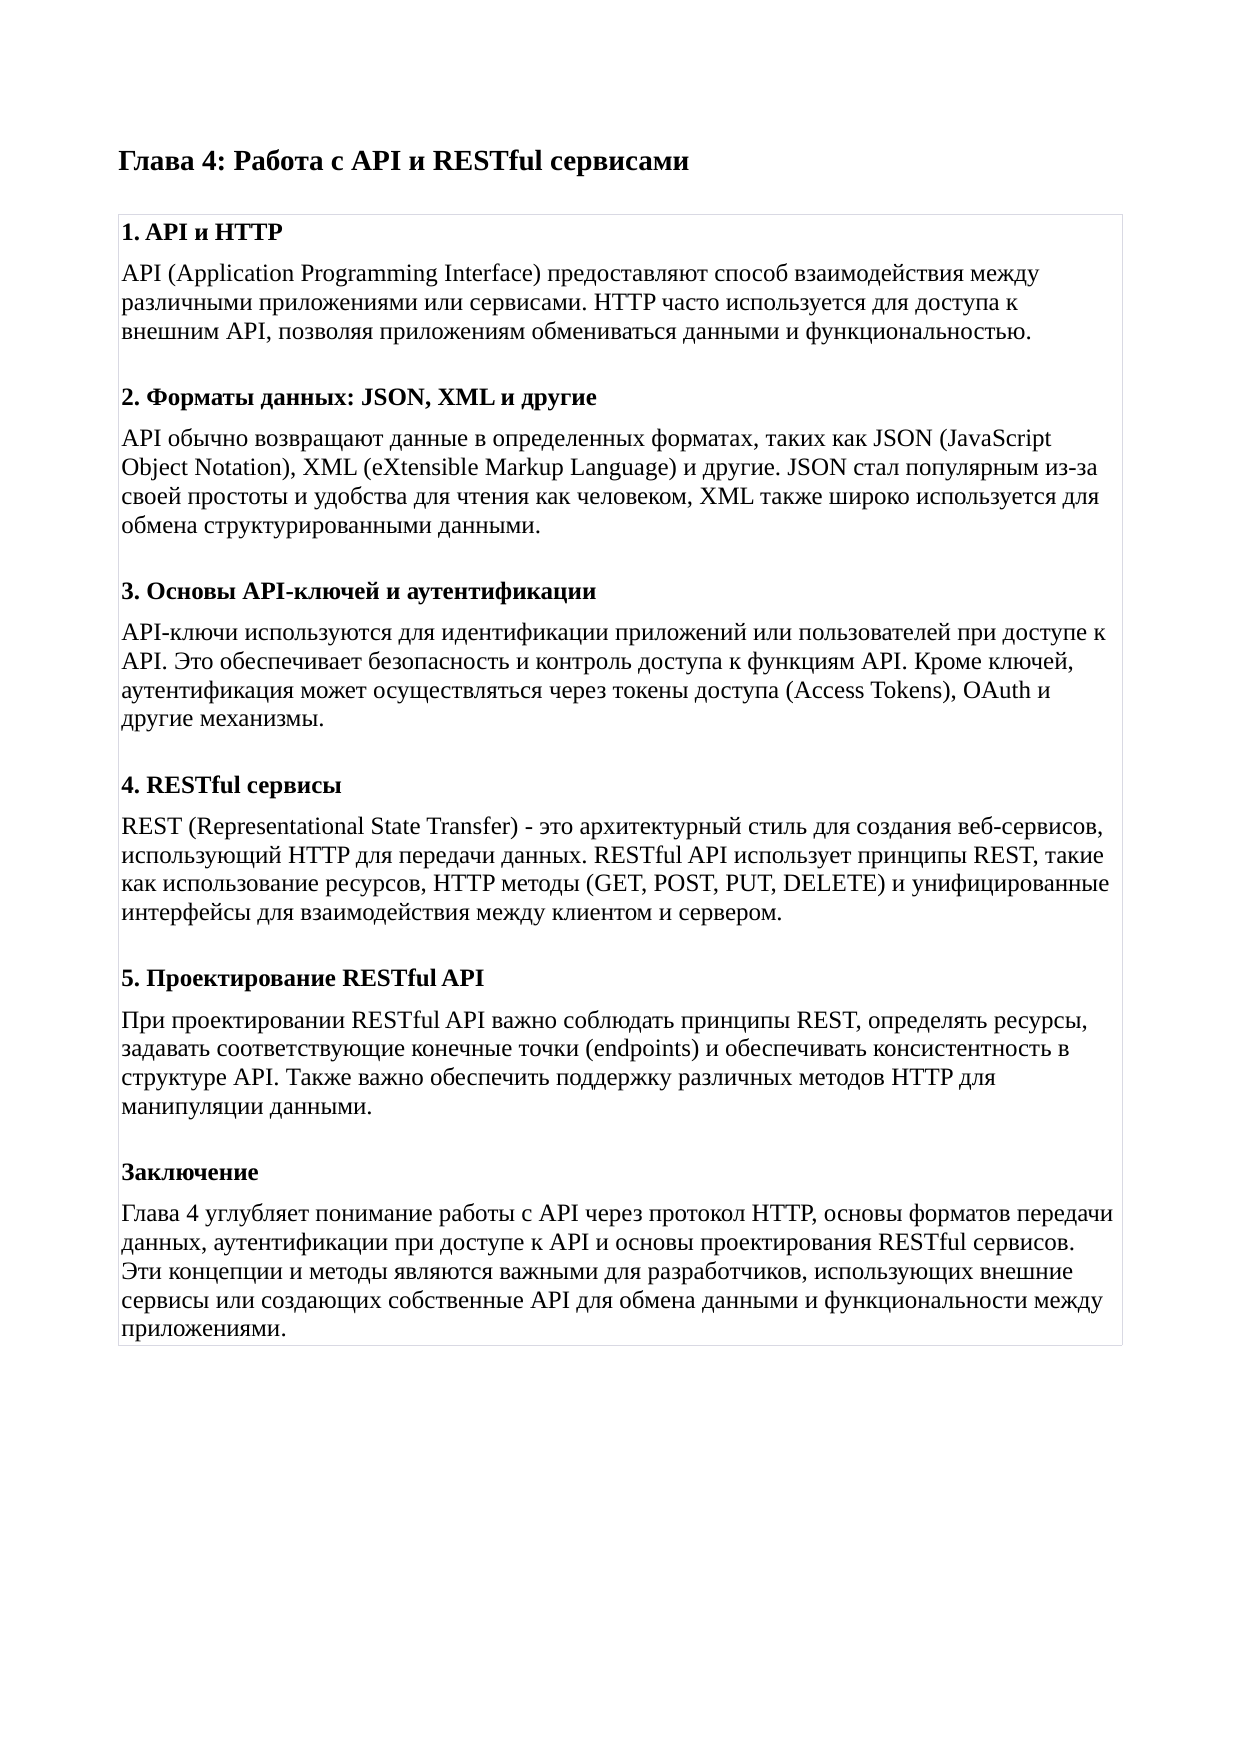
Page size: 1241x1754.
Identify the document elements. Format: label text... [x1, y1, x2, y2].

text При проектировании RESTful API важно соблюдать принципы REST, определять ресурсы, задавать соответствующие конечные точки (endpoints) и обеспечивать консистентность в структуре API. Также важно обеспечить поддержку различных методов HTTP для манипуляции данными. [119, 1002, 1122, 1120]
subtitle 4. RESTful сервисы [119, 767, 1122, 798]
text API обычно возвращают данные в определенных форматах, таких как JSON (JavaScript Object Notation), XML (eXtensible Markup Language) и другие. JSON стал популярным из-за своей простоты и удобства для чтения как человеком, XML также широко используется для обмена структурированными данными. [119, 420, 1122, 538]
subtitle Заключение [119, 1154, 1122, 1186]
subtitle Глава 4: Работа с API и RESTful сервисами [118, 143, 1122, 177]
subtitle 1. API и HTTP [119, 215, 1122, 246]
text REST (Representational State Transfer) - это архитектурный стиль для создания веб-сервисов, использующий HTTP для передачи данных. RESTful API использует принципы REST, такие как использование ресурсов, HTTP методы (GET, POST, PUT, DELETE) и унифицированные интерфейсы для взаимодействия между клиентом и сервером. [119, 808, 1122, 926]
subtitle 2. Форматы данных: JSON, XML и другие [119, 379, 1122, 411]
subtitle 5. Проектирование RESTful API [119, 960, 1122, 992]
text API (Application Programming Interface) предоставляют способ взаимодействия между различными приложениями или сервисами. HTTP часто используется для доступа к внешним API, позволяя приложениям обмениваться данными и функциональностью. [119, 255, 1122, 345]
subtitle 3. Основы API-ключей и аутентификации [119, 573, 1122, 605]
text API-ключи используются для идентификации приложений или пользователей при доступе к API. Это обеспечивает безопасность и контроль доступа к функциям API. Кроме ключей, аутентификация может осуществляться через токены доступа (Access Tokens), OAuth и другие механизмы. [119, 614, 1122, 732]
text Глава 4 углубляет понимание работы с API через протокол HTTP, основы форматов передачи данных, аутентификации при доступе к API и основы проектирования RESTful сервисов. Эти концепции и методы являются важными для разработчиков, использующих внешние сервисы или создающих собственные API для обмена данными и функциональности между приложениями. [119, 1195, 1122, 1345]
